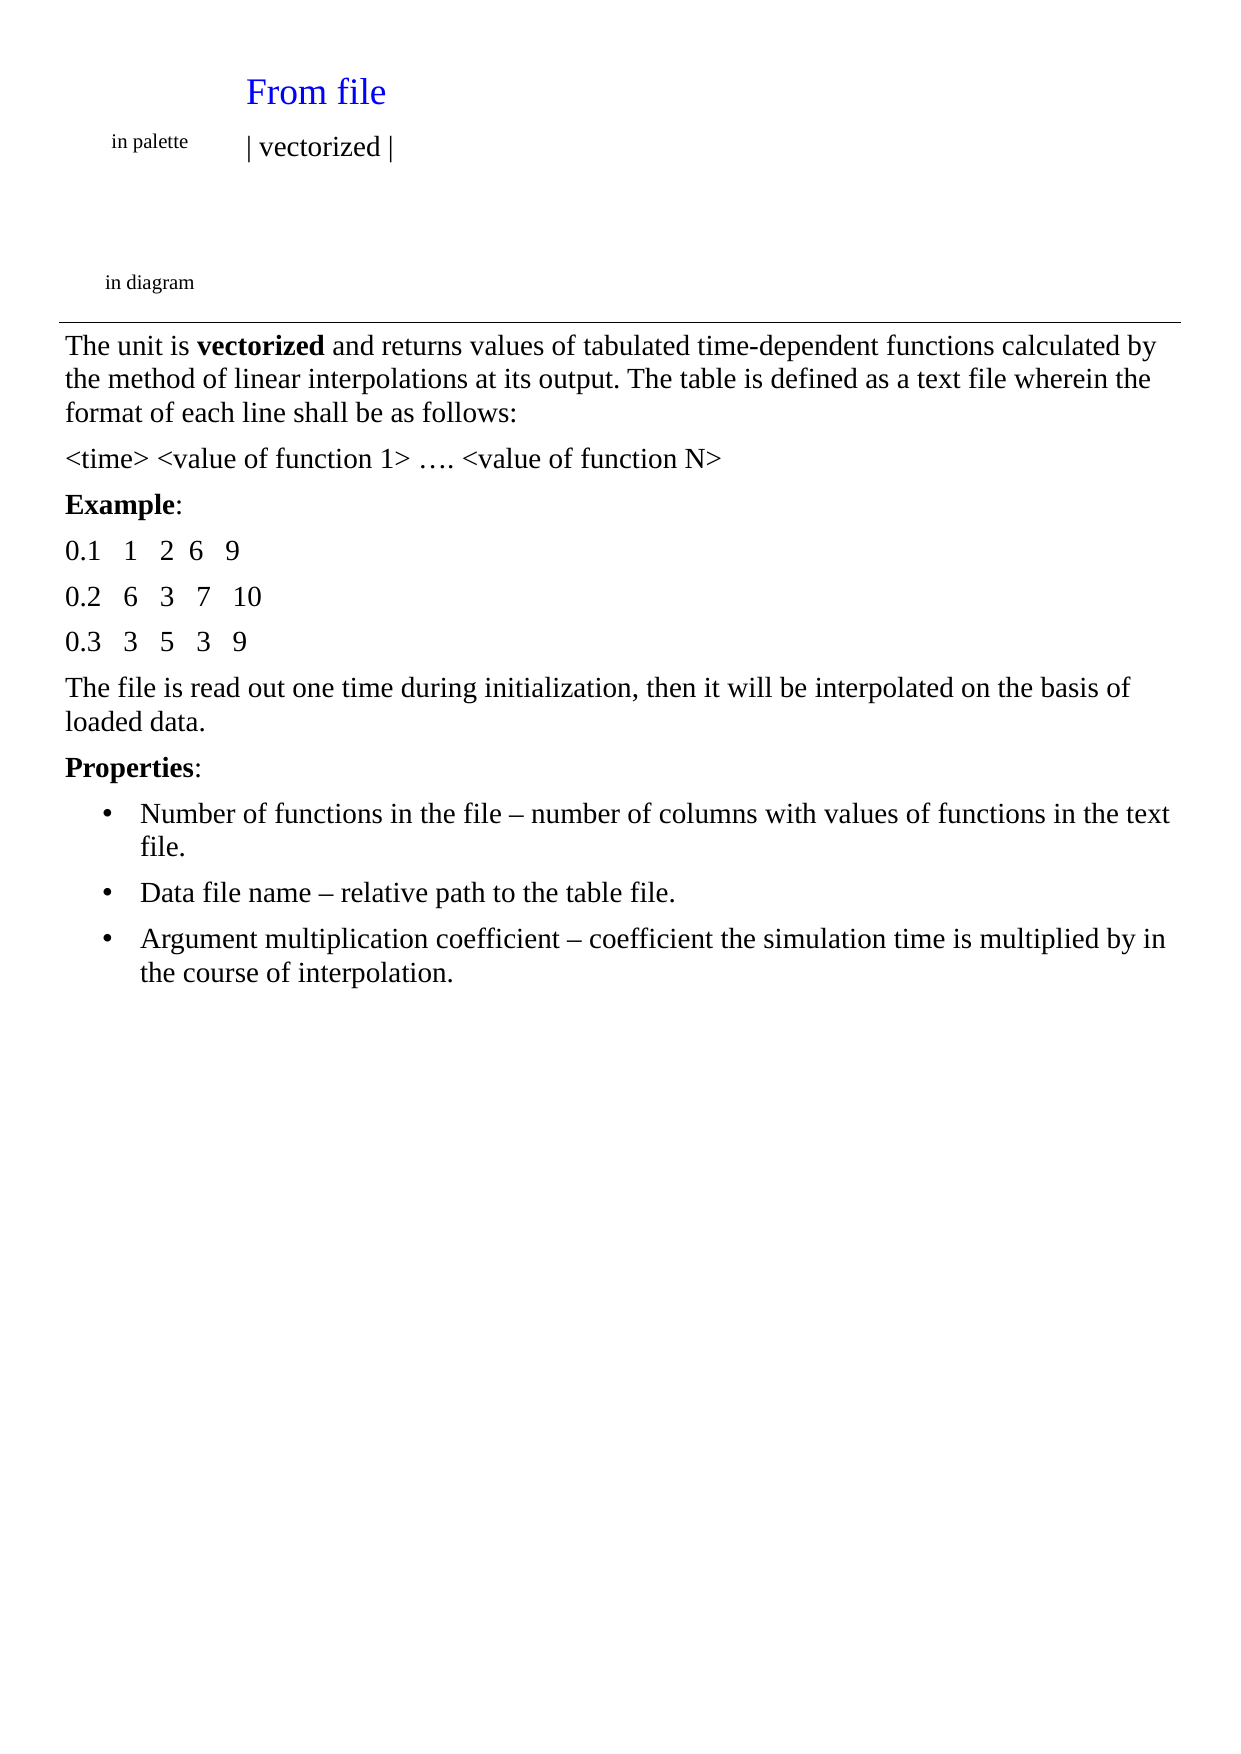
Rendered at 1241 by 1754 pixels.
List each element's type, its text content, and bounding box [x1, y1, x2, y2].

table_cell in diagram [59, 265, 240, 322]
table_header [59, 59, 240, 124]
table_cell The unit is vectorized and returns values of tabulated time-dependent functions calculated by the method of linear interpolations at its output. The table is defined as a text file wherein the format of each line shall be as follows: <time> <value of function 1> …. <value of function N> Example: 0.1 1 2 6 9 0.2 6 3 7 10 0.3 3 5 3 9 The file is read out one time during initialization, then it will be interpolated on the basis of loaded data. Properties: Number of functions in the file – number of columns with values of functions in the text file. Data file name – relative path to the table file. Argument multiplication coefficient – coefficient the simulation time is multiplied by in the course of interpolation. [59, 323, 1181, 1007]
table_cell [240, 181, 1181, 264]
table_cell | vectorized | [240, 124, 1181, 181]
table_cell [59, 181, 240, 264]
table_cell [240, 265, 1181, 322]
table_cell in palette [59, 124, 240, 181]
table_header From file [240, 59, 1181, 124]
